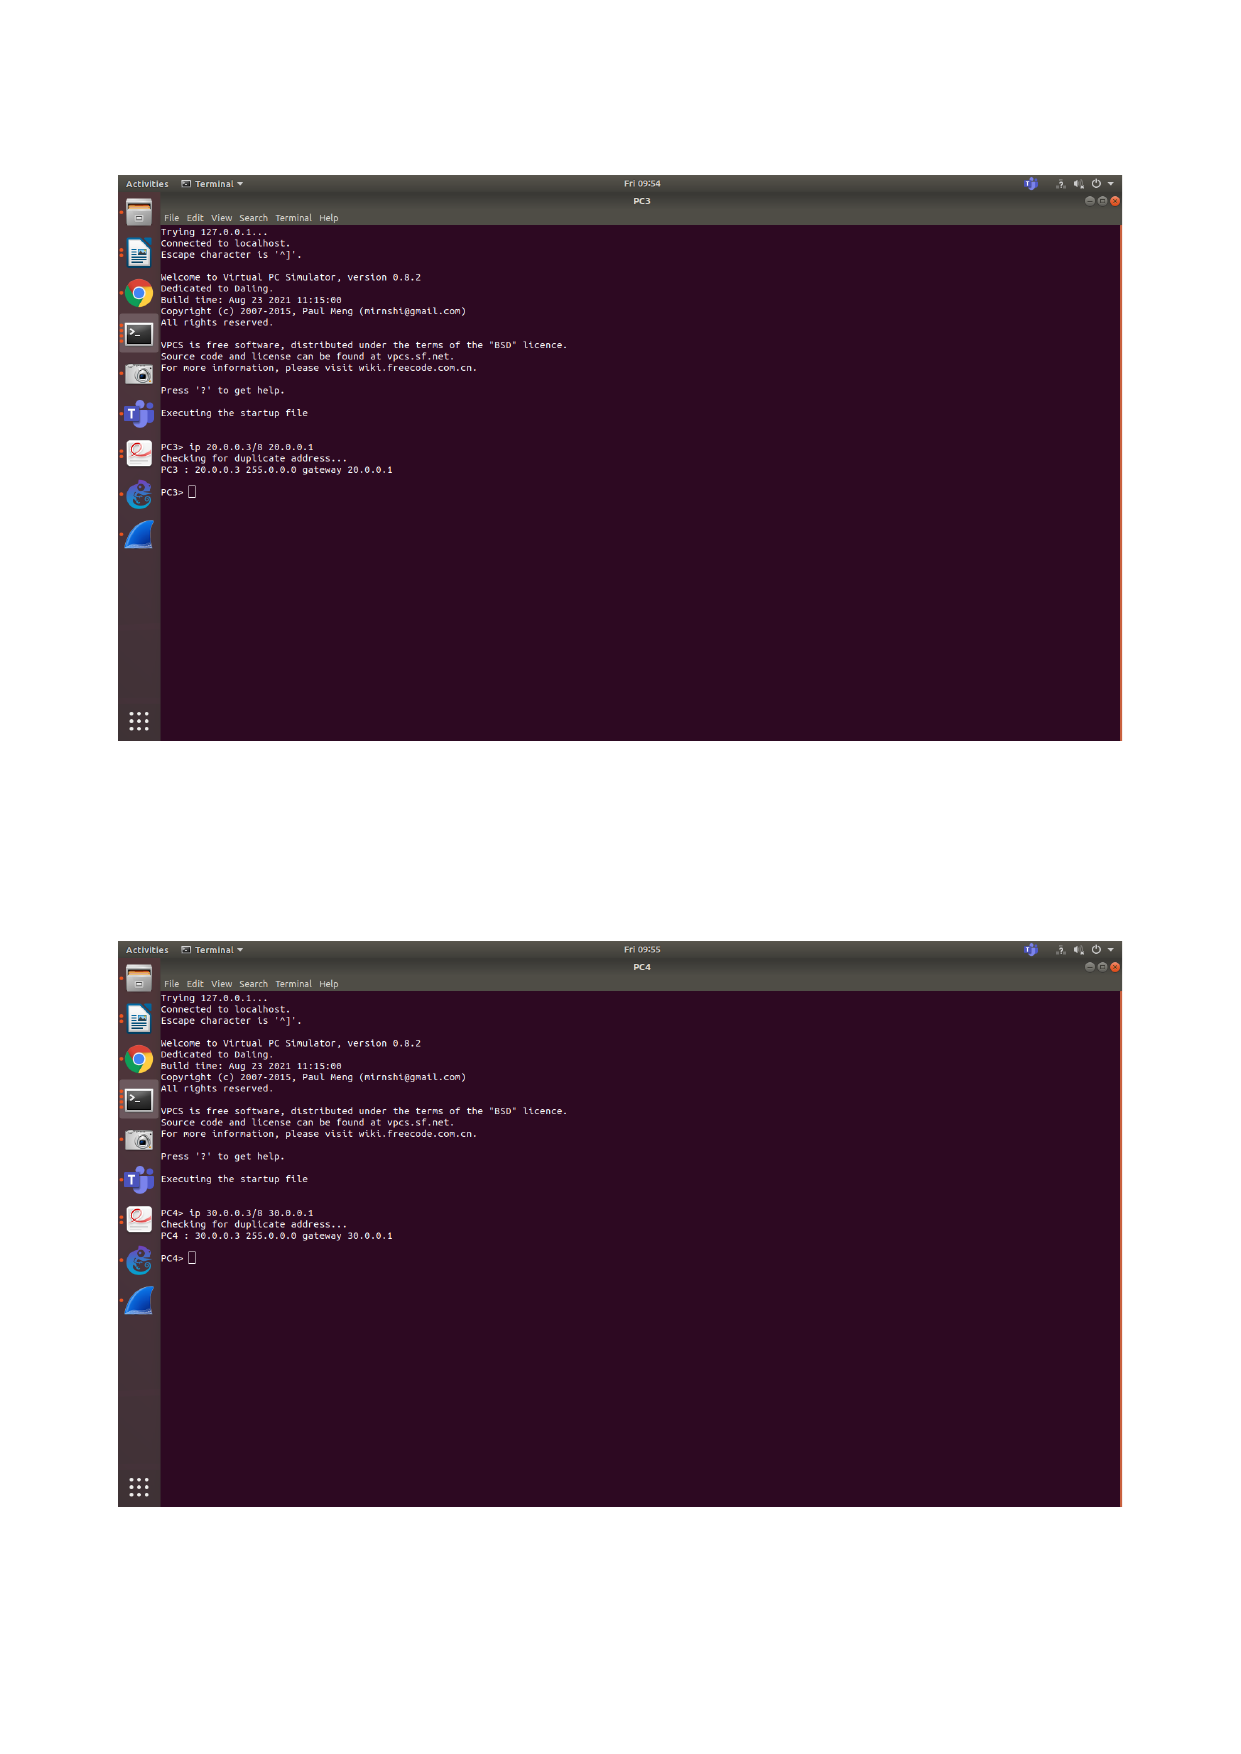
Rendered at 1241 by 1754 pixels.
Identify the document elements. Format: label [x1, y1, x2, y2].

picture [118, 175, 1123, 741]
picture [118, 941, 1123, 1507]
